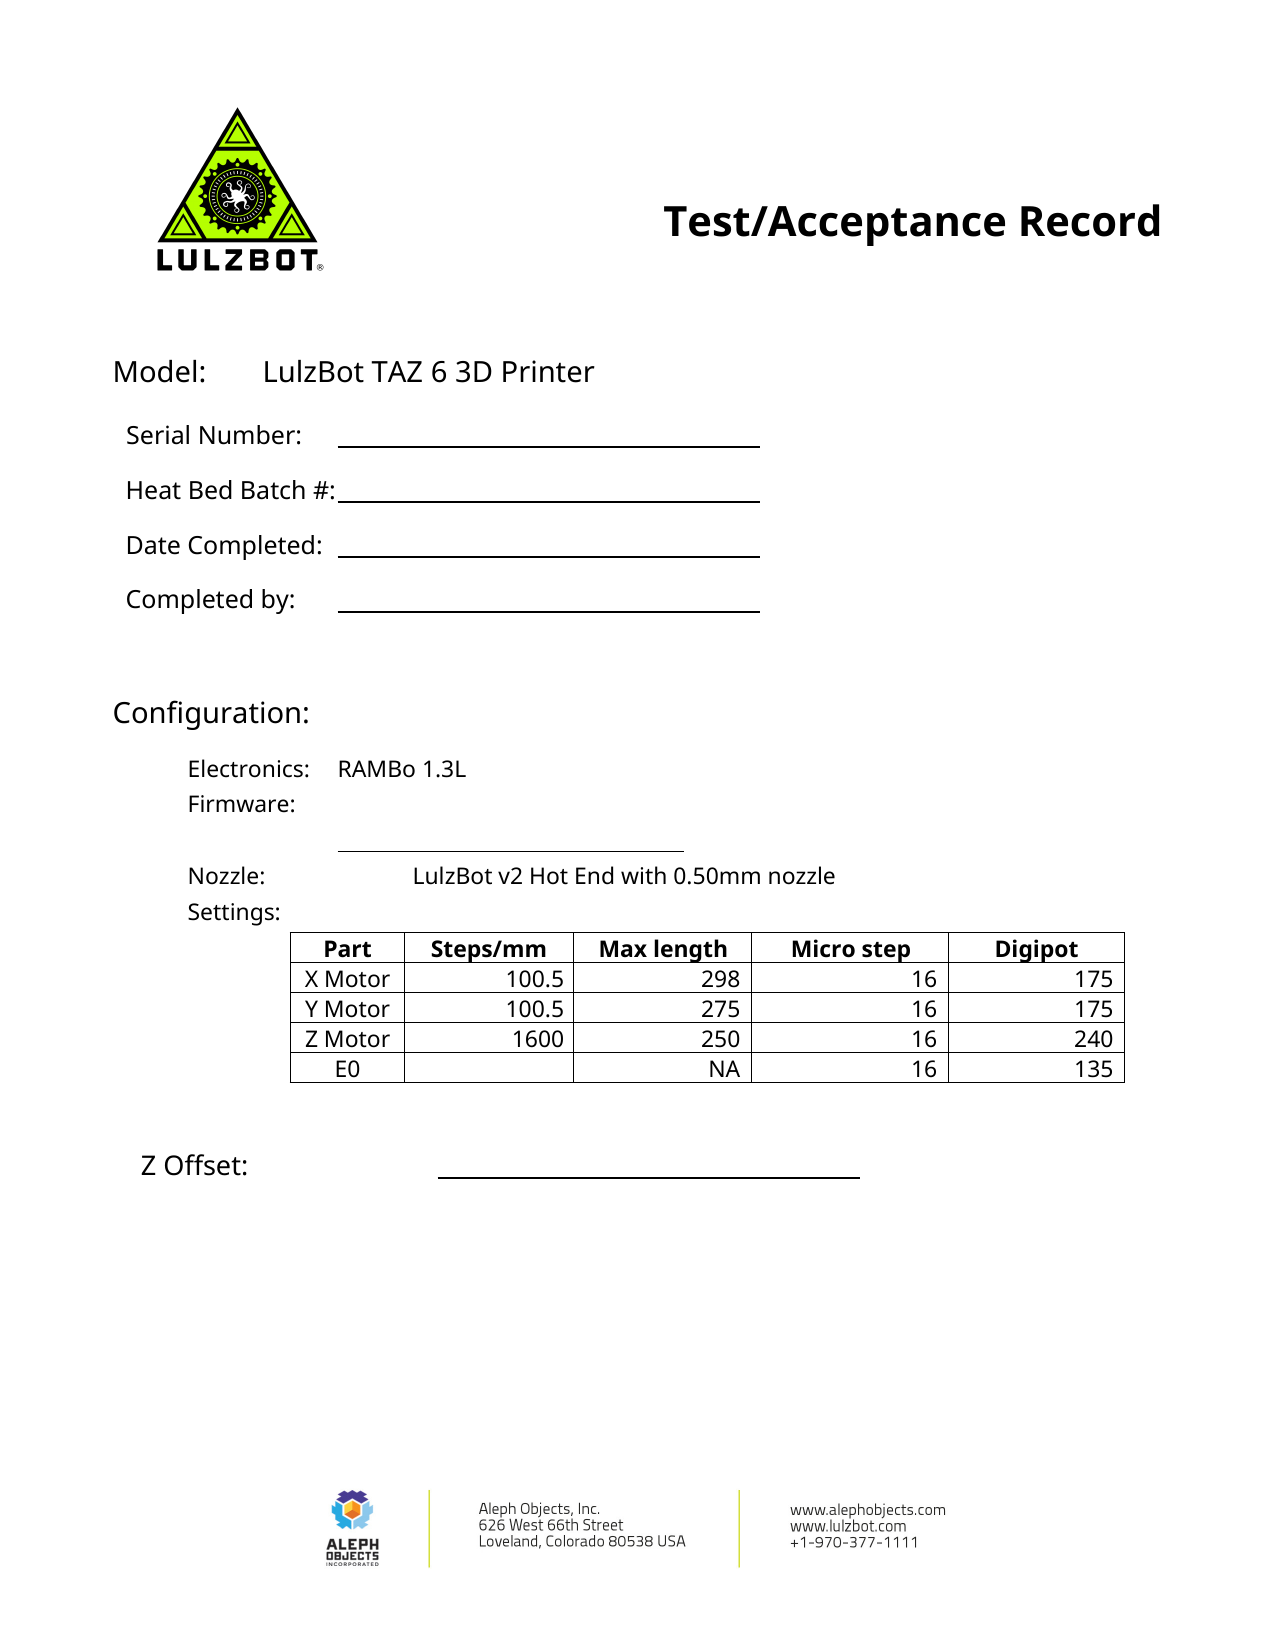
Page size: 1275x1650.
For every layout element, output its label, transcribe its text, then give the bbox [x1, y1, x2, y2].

table_header Micro step mode [752, 933, 948, 962]
table_cell X Motor [291, 963, 404, 992]
table_cell 275 [574, 993, 751, 1022]
table_cell 240 [949, 1023, 1124, 1052]
table_cell 16 [752, 1023, 948, 1052]
picture [0, 1452, 1275, 1603]
text Electronics: RAMBo 1.3L [112, 752, 1162, 784]
table_cell 175 [949, 993, 1124, 1022]
table_cell 100.5 [405, 963, 573, 992]
text Completed by: [112, 582, 1162, 616]
picture [146, 96, 335, 286]
text Date Completed: [112, 527, 1162, 561]
table_cell E0 Motor [291, 1053, 404, 1082]
table_cell 16 [752, 993, 948, 1022]
text Model: LulzBot TAZ 6 3D Printer [112, 351, 1162, 391]
table_cell 298 [574, 963, 751, 992]
table_cell [405, 1053, 573, 1082]
table_cell 135 [949, 1053, 1124, 1082]
table_header Digipot [949, 933, 1124, 962]
text Serial Number: [112, 417, 1162, 452]
table_cell Z Motor [291, 1023, 404, 1052]
table_cell 1600 [405, 1023, 573, 1052]
text Heat Bed Batch #: [112, 472, 1162, 506]
text Settings: [187, 896, 1181, 927]
table_header Steps/mm [405, 933, 573, 962]
table_cell Y Motor [291, 993, 404, 1022]
table_cell 250 [574, 1023, 751, 1052]
table_header Part [291, 933, 404, 962]
table_cell 175 [949, 963, 1124, 992]
text Nozzle: LulzBot v2 Hot End with 0.50mm nozzle [112, 860, 1162, 892]
text Firmware: [112, 788, 1162, 820]
table_cell 100.5 [405, 993, 573, 1022]
table_cell NA [574, 1053, 751, 1082]
text Configuration: [112, 692, 1162, 732]
table_cell 16 [752, 1053, 948, 1082]
text Z Offset: [112, 1146, 1181, 1183]
table_cell 16 [752, 963, 948, 992]
table_header Max length [574, 933, 751, 962]
